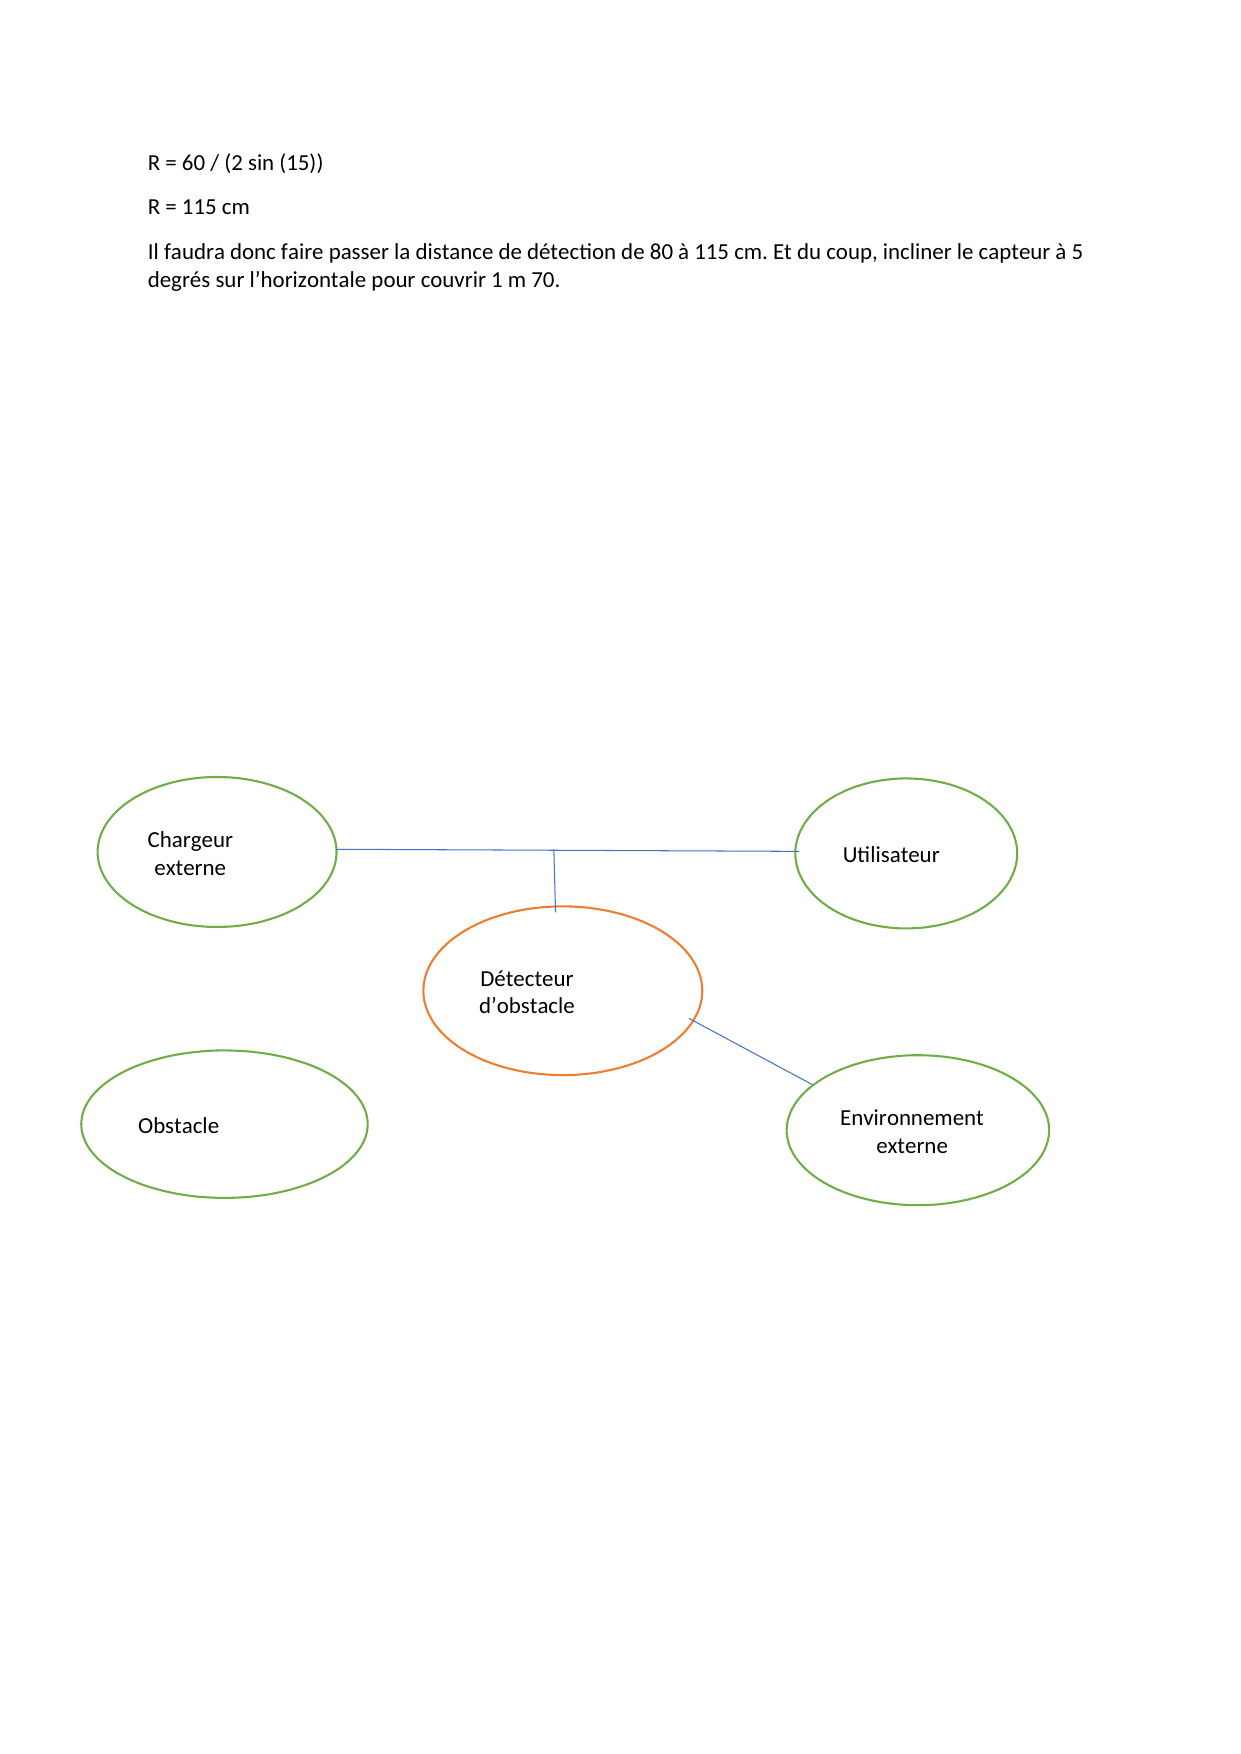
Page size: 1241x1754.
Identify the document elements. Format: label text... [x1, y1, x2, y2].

text Il faudra donc faire passer la distance de détection de 80 à 115 cm. Et du coup, incliner le capteur à 5 degrés sur l’horizontale pour couvrir 1 m 70. [148, 237, 1093, 293]
text R = 115 cm [148, 192, 1093, 220]
text R = 60 / (2 sin (15)) [148, 148, 1093, 176]
